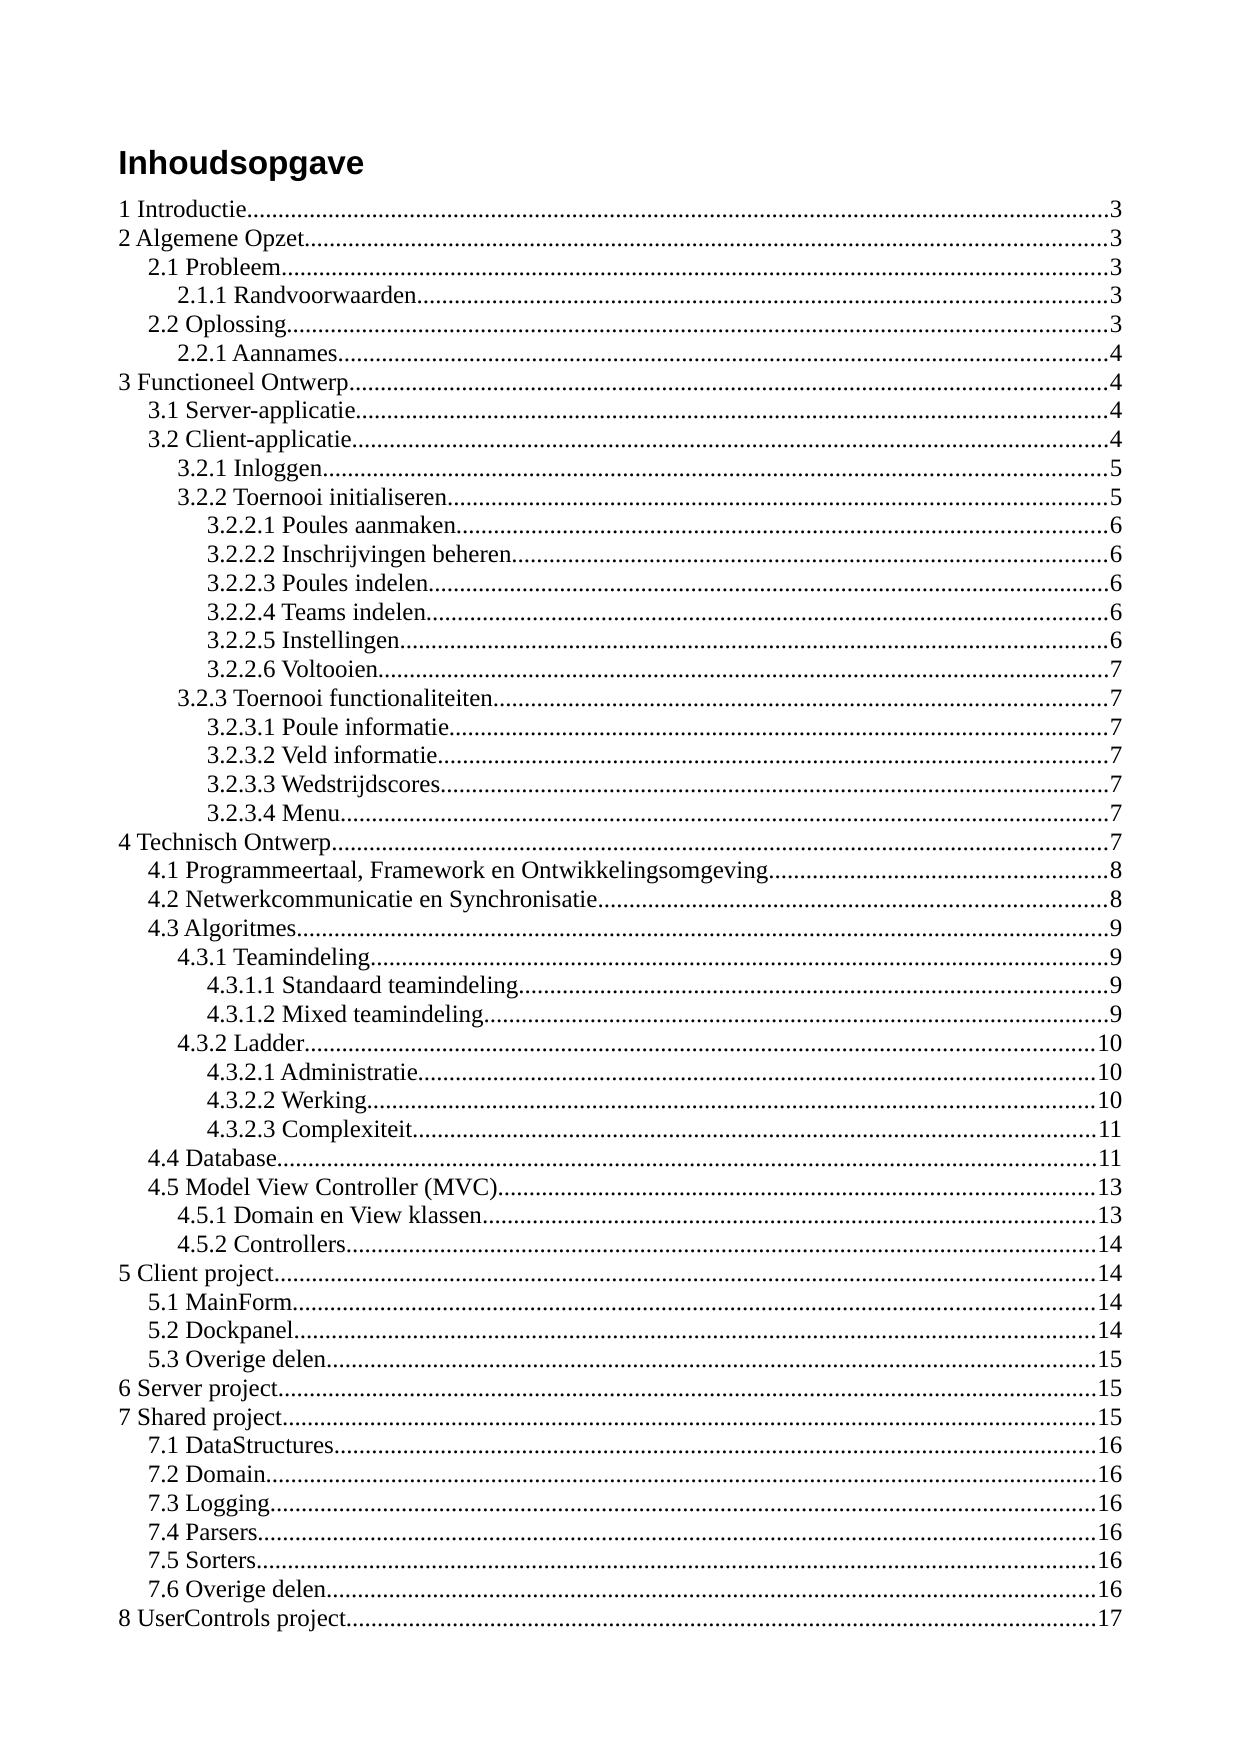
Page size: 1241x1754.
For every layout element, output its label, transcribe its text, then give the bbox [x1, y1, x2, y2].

text 4.2 Netwerkcommunicatie en Synchronisatie 8 [148, 884, 1122, 913]
text 3.2.3.4 Menu 7 [207, 798, 1122, 827]
text 2 Algemene Opzet 3 [118, 223, 1122, 252]
text 3.2.2 Toernooi initialiseren 5 [177, 482, 1122, 510]
text 7.5 Sorters 16 [148, 1545, 1122, 1574]
text 7.2 Domain 16 [148, 1459, 1122, 1488]
text 1 Introductie 3 [118, 194, 1122, 223]
text 3.2.2.1 Poules aanmaken 6 [207, 510, 1122, 539]
text 5.2 Dockpanel 14 [148, 1315, 1122, 1344]
text 4.5.1 Domain en View klassen 13 [177, 1200, 1122, 1229]
text 7.3 Logging 16 [148, 1488, 1122, 1517]
text 3.2 Client-applicatie 4 [148, 424, 1122, 453]
text 7.6 Overige delen 16 [148, 1574, 1122, 1603]
text 4.1 Programmeertaal, Framework en Ontwikkelingsomgeving 8 [148, 855, 1122, 884]
text 6 Server project 15 [118, 1373, 1122, 1402]
text 3.2.2.6 Voltooien 7 [207, 654, 1122, 683]
text 4.5 Model View Controller (MVC) 13 [148, 1172, 1122, 1200]
subtitle Inhoudsopgave [118, 143, 1122, 182]
text 8 UserControls project 17 [118, 1603, 1122, 1632]
text 3.2.2.3 Poules indelen 6 [207, 568, 1122, 597]
text 3.2.2.5 Instellingen 6 [207, 625, 1122, 654]
text 4.3.1.1 Standaard teamindeling 9 [207, 970, 1122, 999]
text 4.3.2.3 Complexiteit 11 [207, 1114, 1122, 1143]
text 5.1 MainForm 14 [148, 1287, 1122, 1315]
text 2.2 Oplossing 3 [148, 309, 1122, 338]
text 2.1.1 Randvoorwaarden 3 [177, 280, 1122, 309]
text 4.3.2.1 Administratie 10 [207, 1057, 1122, 1085]
text 4.5.2 Controllers 14 [177, 1229, 1122, 1258]
text 7.1 DataStructures 16 [148, 1430, 1122, 1459]
text 3.2.2.4 Teams indelen 6 [207, 597, 1122, 625]
text 3.2.3.2 Veld informatie 7 [207, 740, 1122, 769]
text 3.2.2.2 Inschrijvingen beheren 6 [207, 539, 1122, 568]
text 4.3.1 Teamindeling 9 [177, 942, 1122, 970]
text 3.1 Server-applicatie 4 [148, 395, 1122, 424]
text 4.3.1.2 Mixed teamindeling 9 [207, 999, 1122, 1028]
text 7.4 Parsers 16 [148, 1517, 1122, 1545]
text 5 Client project 14 [118, 1258, 1122, 1287]
text 4.3 Algoritmes 9 [148, 913, 1122, 942]
text 2.1 Probleem 3 [148, 252, 1122, 280]
text 2.2.1 Aannames 4 [177, 338, 1122, 367]
text 4 Technisch Ontwerp 7 [118, 827, 1122, 855]
text 4.4 Database 11 [148, 1143, 1122, 1172]
text 7 Shared project 15 [118, 1402, 1122, 1430]
text 3.2.3.1 Poule informatie 7 [207, 712, 1122, 740]
text 3.2.1 Inloggen 5 [177, 453, 1122, 482]
text 3.2.3 Toernooi functionaliteiten 7 [177, 683, 1122, 712]
text 5.3 Overige delen 15 [148, 1344, 1122, 1373]
text 3.2.3.3 Wedstrijdscores 7 [207, 769, 1122, 798]
text 4.3.2.2 Werking 10 [207, 1085, 1122, 1114]
text 3 Functioneel Ontwerp 4 [118, 367, 1122, 395]
text 4.3.2 Ladder 10 [177, 1028, 1122, 1057]
